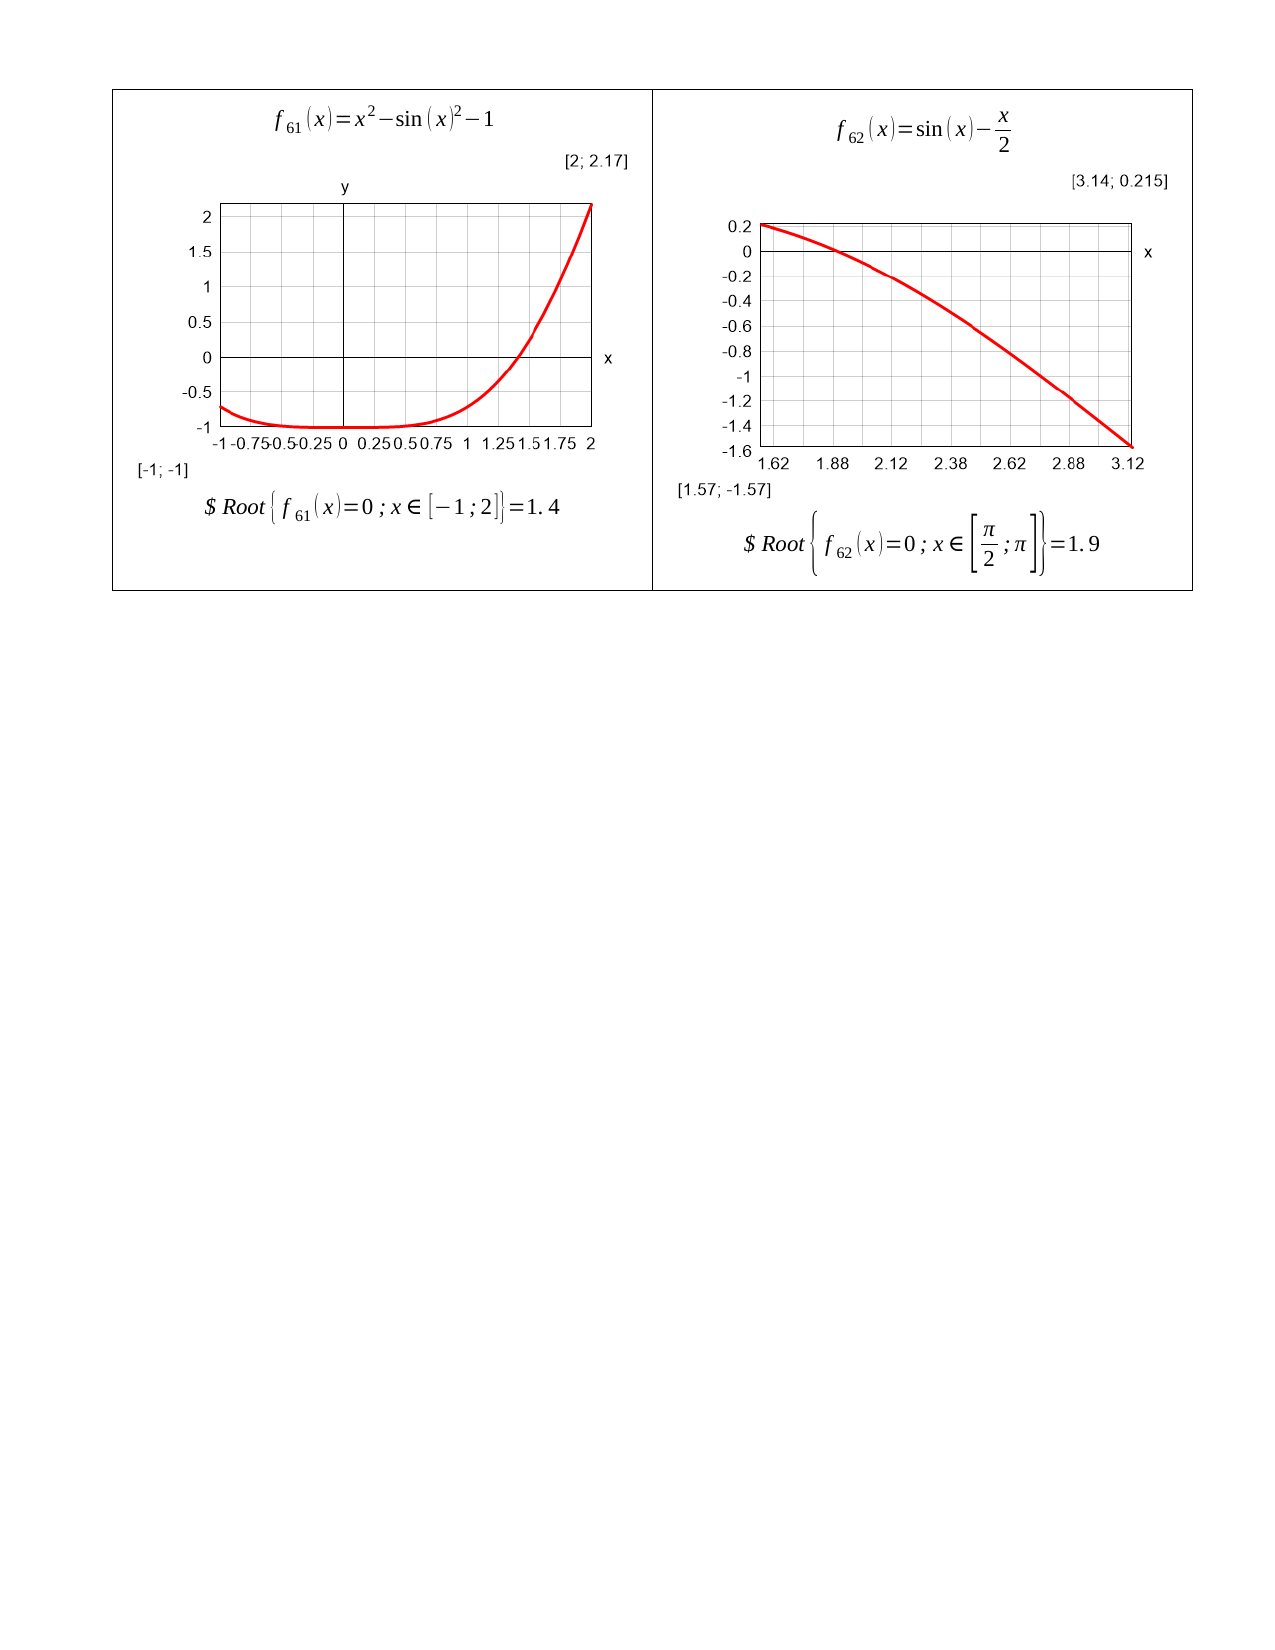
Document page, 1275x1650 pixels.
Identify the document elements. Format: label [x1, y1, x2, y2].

table_cell [113, 90, 652, 590]
picture [670, 163, 1175, 505]
picture [130, 143, 635, 485]
table_cell [653, 90, 1192, 590]
